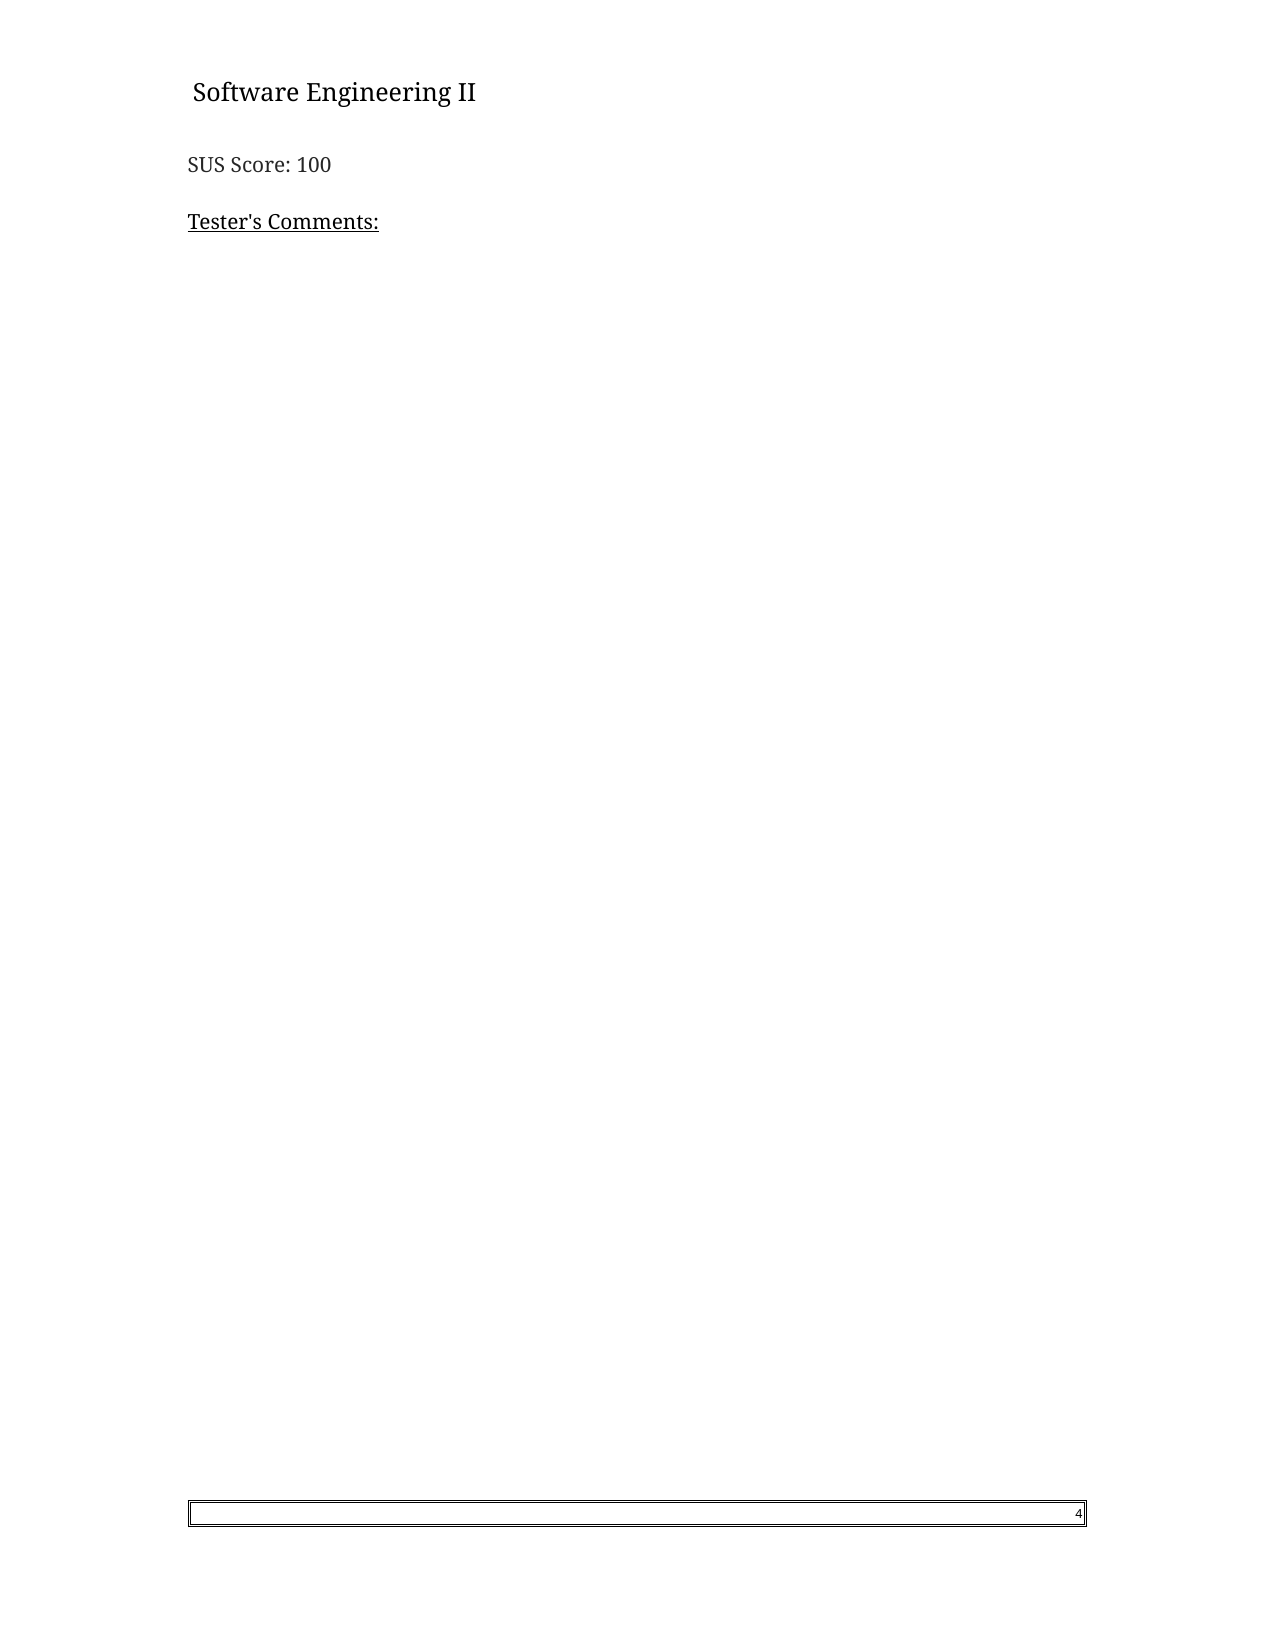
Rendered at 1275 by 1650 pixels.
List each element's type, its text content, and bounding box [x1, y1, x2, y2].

text SUS Score: 100 [187, 150, 1087, 178]
text Tester's Comments: [187, 207, 1087, 293]
